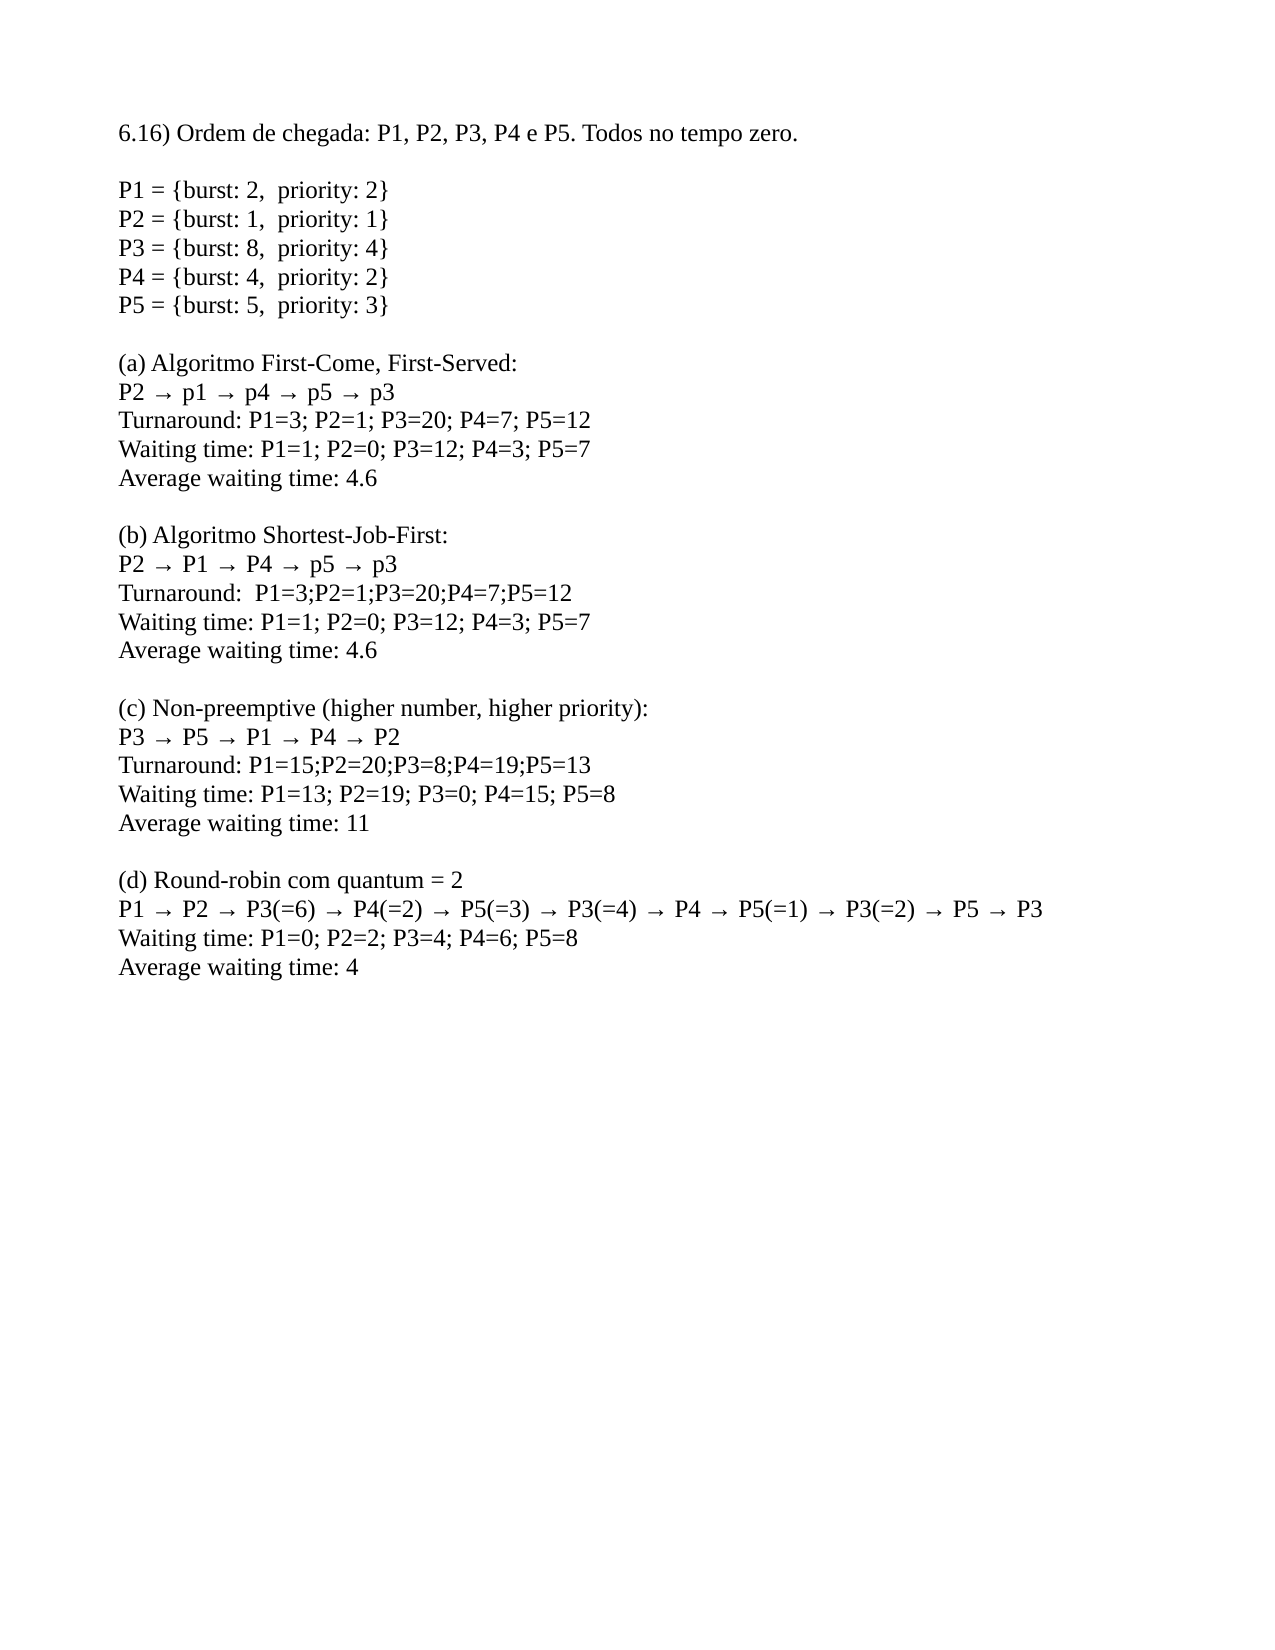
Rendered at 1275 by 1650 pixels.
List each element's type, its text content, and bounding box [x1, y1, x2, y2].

text P1 → P2 → P3(=6) → P4(=2) → P5(=3) → P3(=4) → P4 → P5(=1) → P3(=2) → P5 → P3 [118, 894, 1157, 923]
text P5 = {burst: 5, priority: 3} [118, 291, 1157, 319]
text Turnaround: P1=3;P2=1;P3=20;P4=7;P5=12 [118, 578, 1157, 607]
text Waiting time: P1=1; P2=0; P3=12; P4=3; P5=7 [118, 607, 1157, 636]
text Average waiting time: 4.6 [118, 636, 1157, 664]
text Turnaround: P1=3; P2=1; P3=20; P4=7; P5=12 [118, 406, 1157, 434]
text Average waiting time: 4.6 [118, 463, 1157, 492]
text Average waiting time: 4 [118, 952, 1157, 981]
text P4 = {burst: 4, priority: 2} [118, 262, 1157, 291]
text P3 = {burst: 8, priority: 4} [118, 233, 1157, 262]
text P3 → P5 → P1 → P4 → P2 [118, 722, 1157, 751]
text P2 = {burst: 1, priority: 1} [118, 204, 1157, 233]
text P2 → P1 → P4 → p5 → p3 [118, 549, 1157, 578]
text Turnaround: P1=15;P2=20;P3=8;P4=19;P5=13 [118, 751, 1157, 779]
text P1 = {burst: 2, priority: 2} [118, 176, 1157, 204]
text P2 → p1 → p4 → p5 → p3 [118, 377, 1157, 406]
text Waiting time: P1=1; P2=0; P3=12; P4=3; P5=7 [118, 434, 1157, 463]
text (a) Algoritmo First-Come, First-Served: [118, 348, 1157, 377]
text Waiting time: P1=0; P2=2; P3=4; P4=6; P5=8 [118, 923, 1157, 952]
text Average waiting time: 11 [118, 808, 1157, 837]
text (d) Round-robin com quantum = 2 [118, 866, 1157, 894]
text Waiting time: P1=13; P2=19; P3=0; P4=15; P5=8 [118, 779, 1157, 808]
text 6.16) Ordem de chegada: P1, P2, P3, P4 e P5. Todos no tempo zero. [118, 118, 1157, 147]
text (c) Non-preemptive (higher number, higher priority): [118, 693, 1157, 722]
text (b) Algoritmo Shortest-Job-First: [118, 521, 1157, 549]
